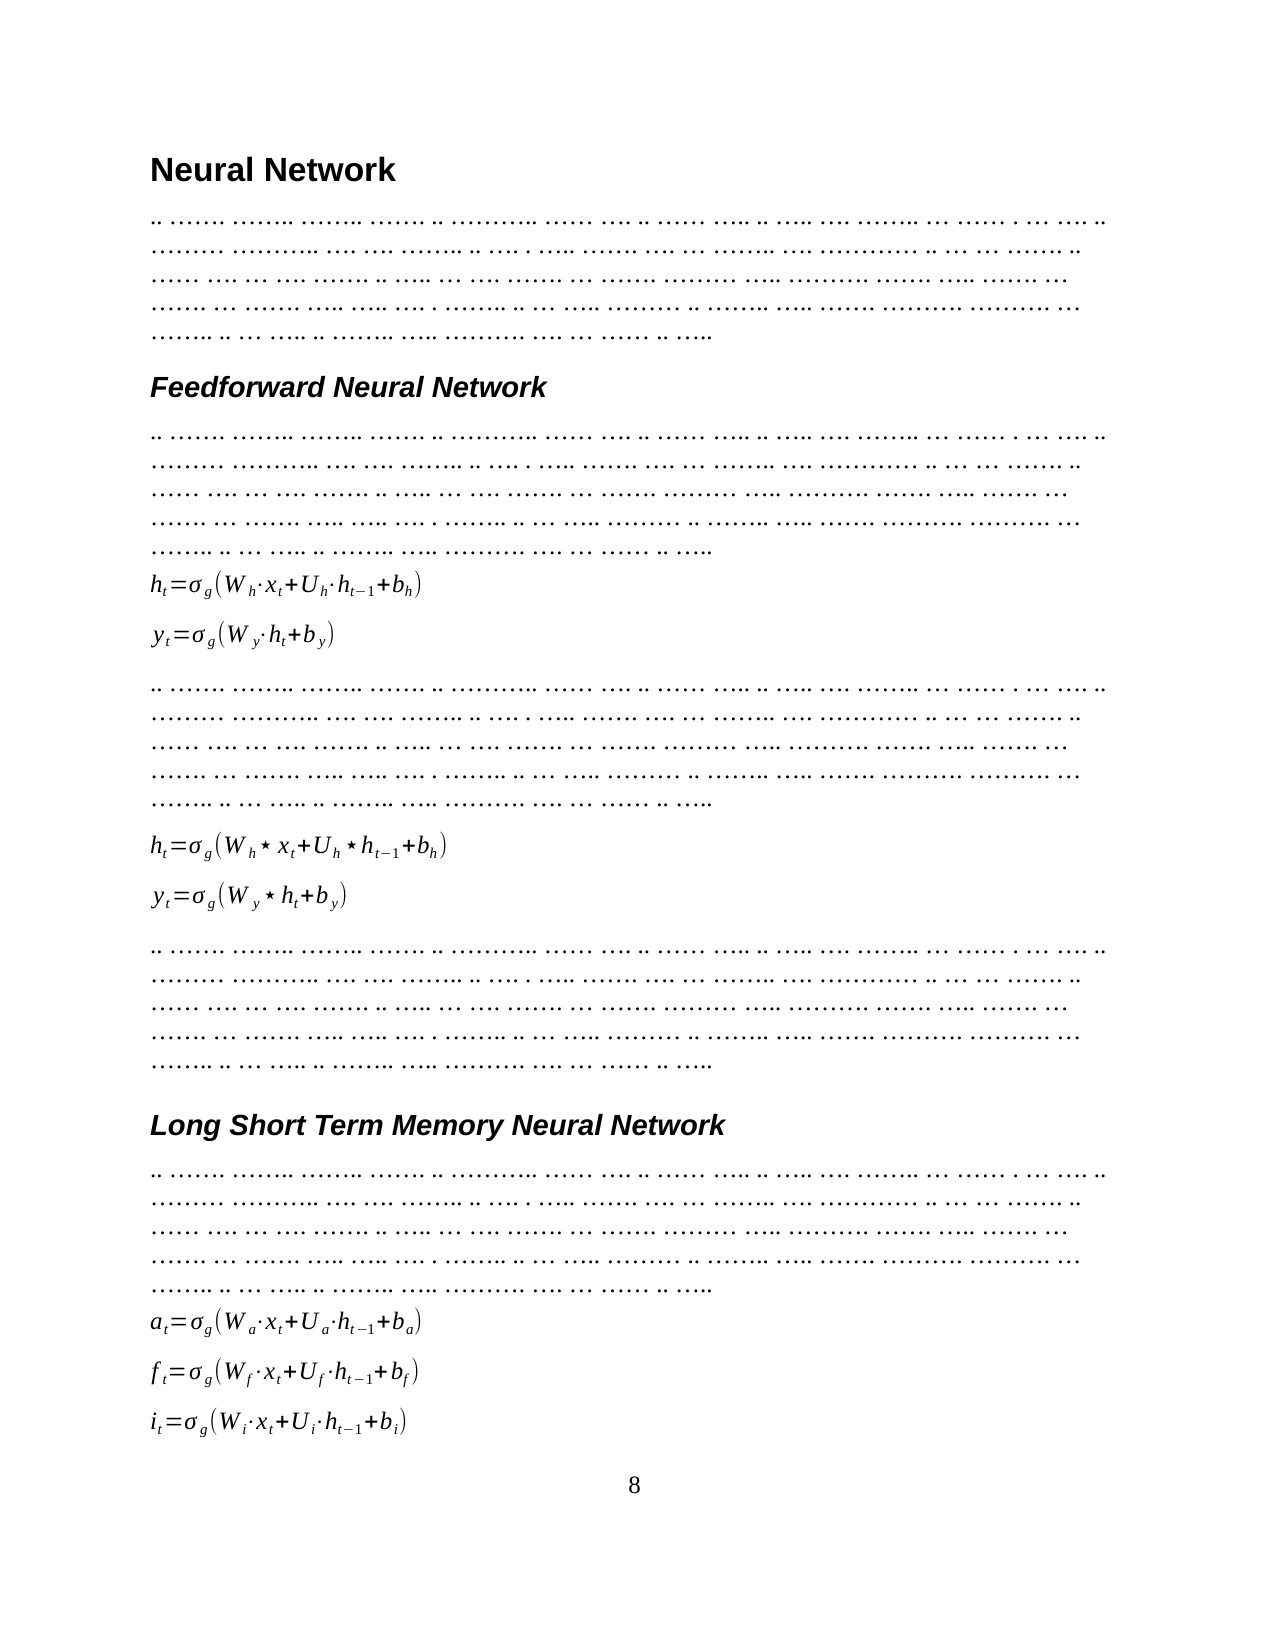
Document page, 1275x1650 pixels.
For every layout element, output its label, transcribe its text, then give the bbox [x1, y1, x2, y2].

subtitle Long Short Term Memory Neural Network [150, 1108, 1125, 1141]
text .. ……. …….. …….. ……. .. ……….. …… …. .. …… ….. .. ….. …. …….. … …… . … …. .. ……… ……….. …. …. …….. .. …. . ….. ……. …. … …….. …. ………… .. … … ……. .. …… …. … …. ……. .. ….. … …. ……. … ……. ……… ….. ………. ……. ….. ……. … ……. … ……. ….. ….. …. . …….. .. … ….. ……… .. …….. ….. ……. ………. ………. … …….. .. … ….. .. …….. ….. ………. …. … …… .. ….. [150, 930, 1125, 1074]
subtitle Neural Network [150, 150, 1125, 189]
text .. ……. …….. …….. ……. .. ……….. …… …. .. …… ….. .. ….. …. …….. … …… . … …. .. ……… ……….. …. …. …….. .. …. . ….. ……. …. … …….. …. ………… .. … … ……. .. …… …. … …. ……. .. ….. … …. ……. … ……. ……… ….. ………. ……. ….. ……. … ……. … ……. ….. ….. …. . …….. .. … ….. ……… .. …….. ….. ……. ………. ………. … …….. .. … ….. .. …….. ….. ………. …. … …… .. ….. [150, 668, 1125, 812]
subtitle Feedforward Neural Network [150, 370, 1125, 403]
text .. ……. …….. …….. ……. .. ……….. …… …. .. …… ….. .. ….. …. …….. … …… . … …. .. ……… ……….. …. …. …….. .. …. . ….. ……. …. … …….. …. ………… .. … … ……. .. …… …. … …. ……. .. ….. … …. ……. … ……. ……… ….. ………. ……. ….. ……. … ……. … ……. ….. ….. …. . …….. .. … ….. ……… .. …….. ….. ……. ………. ………. … …….. .. … ….. .. …….. ….. ………. …. … …… .. ….. [150, 416, 1125, 560]
text .. ……. …….. …….. ……. .. ……….. …… …. .. …… ….. .. ….. …. …….. … …… . … …. .. ……… ……….. …. …. …….. .. …. . ….. ……. …. … …….. …. ………… .. … … ……. .. …… …. … …. ……. .. ….. … …. ……. … ……. ……… ….. ………. ……. ….. ……. … ……. … ……. ….. ….. …. . …….. .. … ….. ……… .. …….. ….. ……. ………. ………. … …….. .. … ….. .. …….. ….. ………. …. … …… .. ….. [150, 201, 1125, 345]
text .. ……. …….. …….. ……. .. ……….. …… …. .. …… ….. .. ….. …. …….. … …… . … …. .. ……… ……….. …. …. …….. .. …. . ….. ……. …. … …….. …. ………… .. … … ……. .. …… …. … …. ……. .. ….. … …. ……. … ……. ……… ….. ………. ……. ….. ……. … ……. … ……. ….. ….. …. . …….. .. … ….. ……… .. …….. ….. ……. ………. ………. … …….. .. … ….. .. …….. ….. ………. …. … …… .. ….. [150, 1154, 1125, 1297]
